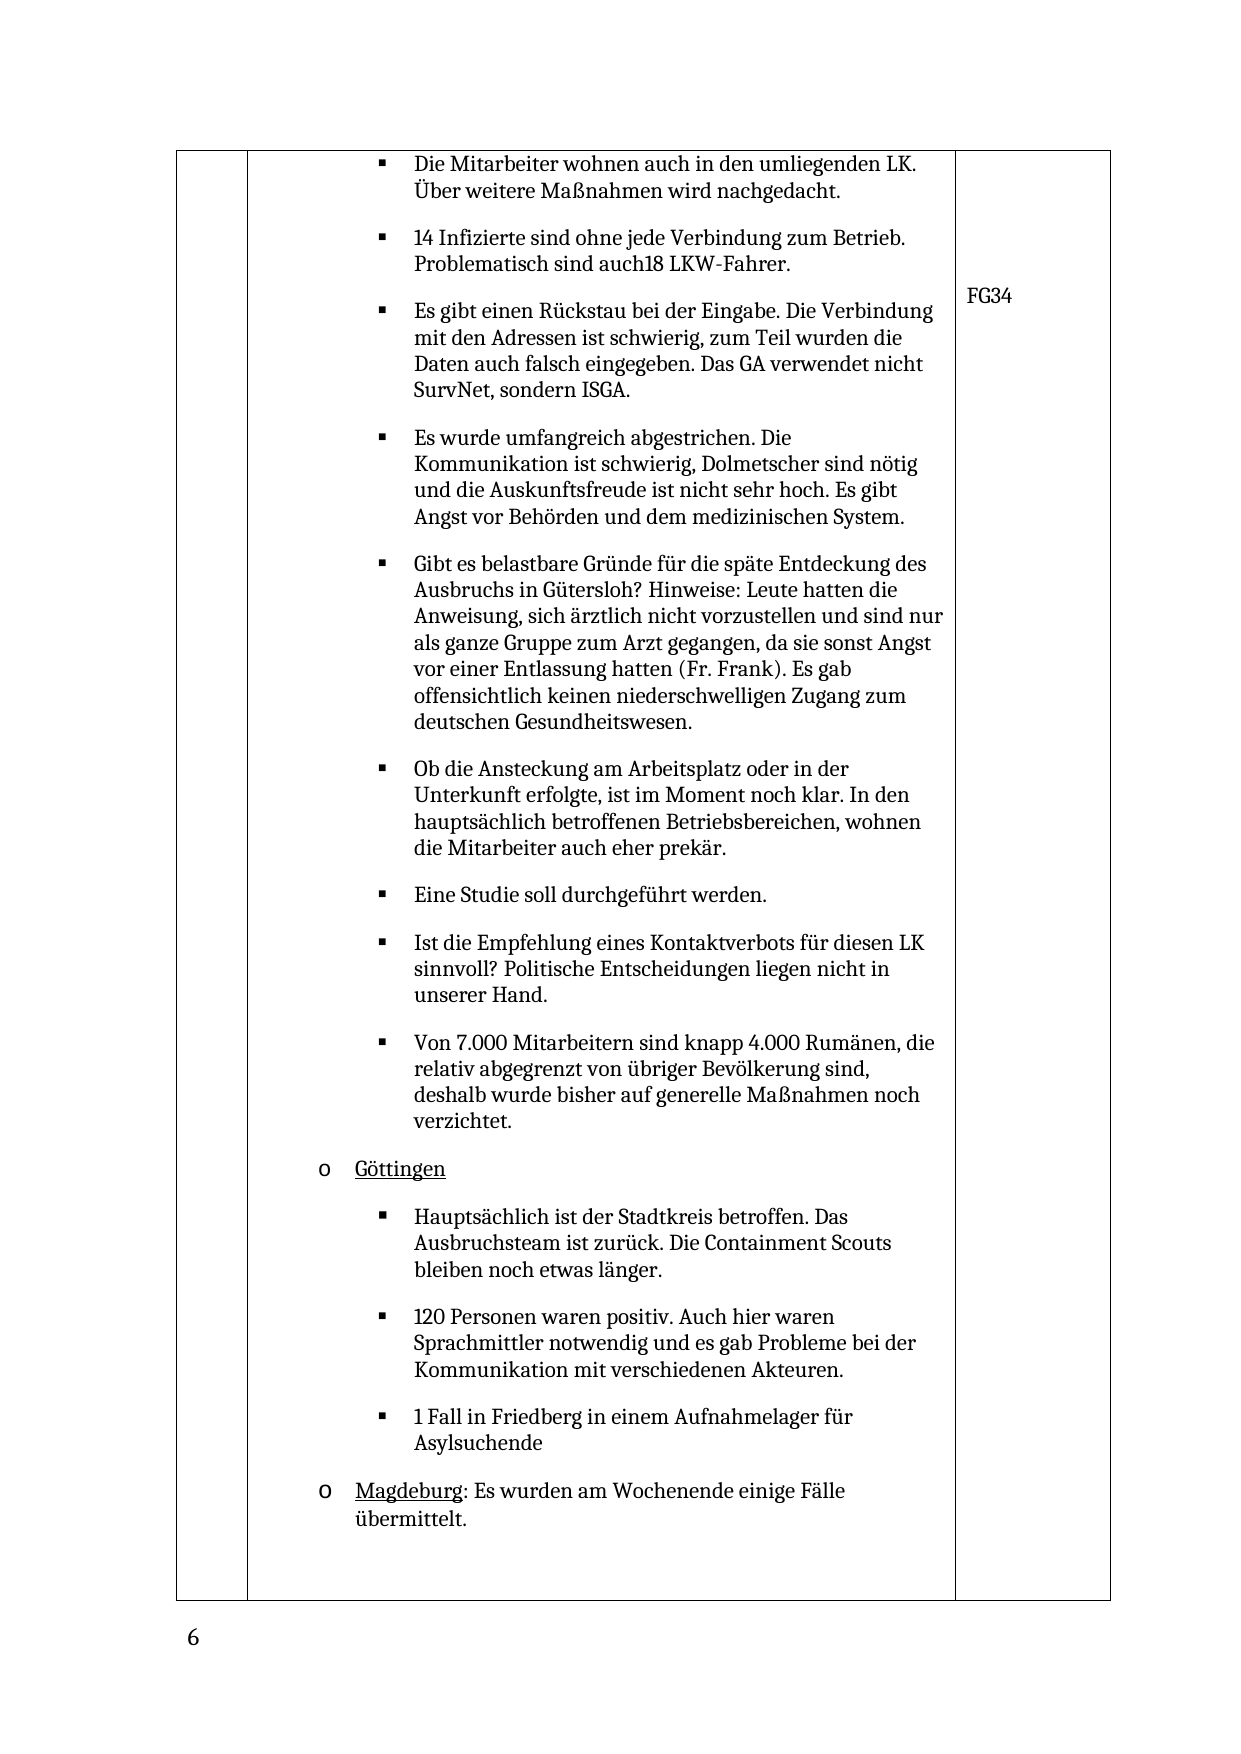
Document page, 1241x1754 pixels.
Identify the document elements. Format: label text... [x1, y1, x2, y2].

table_cell FG34 [956, 151, 1110, 1600]
table_cell [177, 151, 247, 1600]
table_cell Aktuelle Lage International Trendanalyse international, Maßnahmen (Folien hier) Ca. 8,8 Mio. Fälle und > 460.000 Verstorbene (4,5%) Top 10 Länder nach Anzahl neuer Fälle in den letzten 7 Tagen: Weiterhin die meisten Fälle in USA und Brasilien Indien: starke Tendenz nach oben 7-Tages-Inzidenz pro 100.000 Einwohner weniger Länder in Europa mit einer Inzidenz von > 50 Fälle pro 100.000: Schweden und Weißrussland liegen nicht mehr über dieser Schwelle (Schweden jedoch nur knapp darunter) Stark betroffen sind Lateinamerika und USA. Publikation: Contact Tracing Assessment of COVID-19 Transmission Dynamics in Taiwan and Risk at Different Exposure Periods Untersucht wurden Übertragungsdynamik und -risiko zu verschiedenen Expositionszeiträumen 100 Indexfälle mit 2.761 Kontakten wurden bis 14 Tage nach der der letzten Exposition verfolgt. Definition Expositionszeit: beginnt 4 Tage vor Symptombeginn des Indexfall, bei asymptomatischem Indexfall: ab Datum der Bestätigung, Definition Kontakt: Face-to-Face ohne Maske für > 15 min, bei HCW: 2 m ohne N95 Maske Ergebnisse: 100 Indexfälle, davon 9 asymptomatisch; 2.761 Kontakte: Haushaltskontakte, Nicht-Haushalts-Familienkontakte, HCW-Kontakte, Andere Es wurden 22 Sekundärfälle, davon 4 asymptomatisch, identifiziert. Keiner der 9 asymptomatischen Indexfälle übertrug einen sekundären Fall. Alle 22 sekundären Fälle hatten ihre erste Exposition innerhalb 5 Tagen nach Symptombeginn des Indexfalles. Höheres Risiko einer Infektion bei Haushalts- und Familienkontakten, bei einem Kontakt vor und bis 5 Tage nach Symptombeginn. Höheres Risiko bei höherem Alter und schweren Symptomen des Indexfalls. Schlussfolgerungen: Höheres Übertragungsrisiko um den Zeitpunkt des Symptombeginns, niedrigeres im späteren Verlauf der Erkrankung des Indexfalles. Vorschlag Isolationsperiode auf 5 Tage nach Symptombeginn zu verkürzen und sich bei der Kontaktpersonennachverfolgung auf 4 Tage vor und 5 Tage nach Symptombeginn zu konzentrieren Ein KH-Aufenthalt für die Isolierung zur Reduzierung der Übertragung scheint nicht notwendig. Berücksichtigt werden sollte: es handelt sich um eine besondere Situation mit einem sehr geringen R. National Fallzahlen, Todesfälle, Trend (Folien hier) SurvNet übermittelt: 190.359 (+537), davon 8.885 (4,7%) Todesfälle (+3), Inzidenz 229/100.000 Einw., ca. 175.300 Genesene, Reff=2,76 Fälle und Todesfälle pro Bundesland BW und Sachsen übermitteln am Wochenende keine Daten mehr. MV hat explizit 0 Fälle übermittelt. Beim Saarland ist unklar, ob keine Fälle übermittelt wurden oder keine neuen Fälle auftraten. BL, die keine Fälle übermittelt haben, sind im Lagebericht mit * markiert, jedoch ist nicht immer erkennbar, ob keine Fälle vorkamen oder sie nicht übermittelt wurden. Vielleicht wären aktive Nullmeldungen sinnvoll? Die Tatsache, dass nicht mehr alle BL am Wochenende übermitteln und somit die Differenz zum Vortag schwierig zu beurteilen ist, soll dem BMG mitgeteilt werden und in der AGI angesprochen werden. Unvollständige Meldung zu berichten macht aus fachlicher Sicht keinen Sinn. Es sollte dann auf die Berichte am Sonntag und Montag verzichtet werden, da sie ein unvollständiges Bild zeigen. Die TK mit dem BMG wurde auf Di und Do reduziert, deshalb konnte das Thema in der TK noch nicht angesprochen werden. Fr. Diercke übernimmt am Dienstag die TK mit dem BMG. Differenz zum Vortag in den Landkreisen Folie beschreibt Übermittlungsartefakte und hängt damit zusammen, wie viele GA am Wochenende übermitteln. 7-Tage-Inzidenz nach Meldedatum bundesweit Seit 18.06 Anstieg auf ca. 3.600 Fälle in den letzten 7 Tagen. Ist die Darstellung sinnvoll? Im Moment kann auf sie verzichtet werden, da der Anstieg in erster Linie auf Cluster zurückzuführen ist. 7-Tage-Inzidenz nach Meldedatum Bundesländer Starker Anstieg vor allem auf Geschehen in Berlin und NRW (auf 2 LK beschränkt) zurückzuführen. Dies treibt die bundesweite Inzidenz nach oben, in Niedersachsen gibt es auch einen Anstieg, die anderen BL sind noch nicht auffällig. Bremen findet noch keinen Anschluss an die anderen Länder, dies liegt an verschiedenen AusbruchsGeschehen in Bremen. Möglicherweise ähnlich wie in anderen kreisfreien Städten. Geografische Verteilung in Deutschland: 7-Tage-Inzidenz In 148 LK keine Fälle. Es fehlen noch Fälle in Gütersloh, die hohen Inzidenzen in Warendorf hängen mit dem Ausbruch in Gütersloh zusammen. Landkreise mit 7-Tage-Inzidenzen > 50 bzw. > 35 Fälle /100.000: > 50 Fälle: LK Gütersloh >35 Fälle: LK Göttingen, LK Warendorf Aktuelle Ausbrüche Amtshilfeersuchen aus Berlin, Gütersloh/Warendorf und Göttingen Gütersloh Fleischverarbeitung: Fr. Frank, Hr. Koppe, Fr. Lachmann sind vor Ort. 1.331 positive Testergebnisse, > 1.000 stehen noch aus. Es gibt eine unterschiedlich hohe Attack Rate. Vor allem in der Schweinezerlegung ist der Positivenanteil sehr hoch. Die Mitarbeiter wohnen auch in den umliegenden LK. Über weitere Maßnahmen wird nachgedacht. 14 Infizierte sind ohne jede Verbindung zum Betrieb. Problematisch sind auch18 LKW-Fahrer. Es gibt einen Rückstau bei der Eingabe. Die Verbindung mit den Adressen ist schwierig, zum Teil wurden die Daten auch falsch eingegeben. Das GA verwendet nicht SurvNet, sondern ISGA. Es wurde umfangreich abgestrichen. Die Kommunikation ist schwierig, Dolmetscher sind nötig und die Auskunftsfreude ist nicht sehr hoch. Es gibt Angst vor Behörden und dem medizinischen System. Gibt es belastbare Gründe für die späte Entdeckung des Ausbruchs in Gütersloh? Hinweise: Leute hatten die Anweisung, sich ärztlich nicht vorzustellen und sind nur als ganze Gruppe zum Arzt gegangen, da sie sonst Angst vor einer Entlassung hatten (Fr. Frank). Es gab offensichtlich keinen niederschwelligen Zugang zum deutschen Gesundheitswesen. Ob die Ansteckung am Arbeitsplatz oder in der Unterkunft erfolgte, ist im Moment noch klar. In den hauptsächlich betroffenen Betriebsbereichen, wohnen die Mitarbeiter auch eher prekär. Eine Studie soll durchgeführt werden. Ist die Empfehlung eines Kontaktverbots für diesen LK sinnvoll? Politische Entscheidungen liegen nicht in unserer Hand. Von 7.000 Mitarbeitern sind knapp 4.000 Rumänen, die relativ abgegrenzt von übriger Bevölkerung sind, deshalb wurde bisher auf generelle Maßnahmen noch verzichtet. Göttingen Hauptsächlich ist der Stadtkreis betroffen. Das Ausbruchsteam ist zurück. Die Containment Scouts bleiben noch etwas länger. 120 Personen waren positiv. Auch hier waren Sprachmittler notwendig und es gab Probleme bei der Kommunikation mit verschiedenen Akteuren. 1 Fall in Friedberg in einem Aufnahmelager für Asylsuchende Magdeburg: Es wurden am Wochenende einige Fälle übermittelt. R-Wert Erhöhungen: Handelt es sich um einen generellen Trend oder ist der Anstieg mit Ausbrüchen zu begründen? (Folien hier) Entwicklung Nowcasting + R-Wert: In den letzte 30 Tage Anstieg, durch Glättung ist der Anstieg nach 16.06. verschoben. Entwicklung ohne Gütersloh, Warendorf, Göttingen und Magdeburg: Scala reduziert sich auf die Hälfte, trotzdem ist ein leichter Anstieg zu beobachten. Der R-Wert ist weiter über 1. Der Anstieg lässt sich nicht komplett auf die 4 Ausbrüche zurückzuführen, vermutlich gibt es auch mehrere kleinere Ausbruchsgeschehen. Der Peak in NRW hat Auswirkungen auf die Berechnung von anderen BL, viele Fälle haben den 16.06. als Erkrankungsdatum, eigentlich handelt es sich um das Diagnosedatum. Man könnte dieses Erkrankungsdatum für die Berechnung auf miss. setzen. Frage: Maßnahmen müssen frühzeitig einsetzen. Wie viele Wochen kann die derzeitige Entwicklung beobachtet werden, ohne eine Verschärfung der Maßnahmen zu empfehlen? Der R-Wert liegt in einigen BL über 1. In SH, Sachsen und Saarland waren die Fallzahlen jedoch sehr gering. Die R-Werte sind deshalb schwer zu bewerten. Auch in Bayern gehen die Fallzahlen stark zurück. Das Geschehen in Berlin wurde zunächst nicht aus der Berechnung rausgenommen werden, da viel diffuser, betroffen sind viele Stadtbezirke. Bei vielen anderen BL gibt es noch keine großen Bedenken, 148 LK sind ganz ohne Fälle. Der R-Wert muss zusammen mit den absoluten Fallzahlen zusammen betrachtet werden. In der Pressekonferenz morgen sollte darauf hingewiesen werden, dass Armut Infektionskrankheiten macht (Robert Koch). Es gibt 2 verschiedene Entwicklungen: prekäre Situationen mit großen Ausbrüchen in bestimmten BL, allgemeine Entwicklung in der Bevölkerung. Wie wirken sich Großereignisse auf das Infektionsgeschehen aus? Jetzt ist eine schwierige Zeit, bei sehr viel Wissen muss rechtzeitig reagiert werden. Clusteranalyse geht in diese Richtung, die Gesamtheit aller Cluster muss betrachtet werden. Es gibt zwischenzeitlich ein Team aus Abt. 3 unter Leitung von Fr. Buda. Bei wöchentlichen Treffen werden die Daten gemeinsam in einem internen Dashboard diskutiert. Bei der geografischen Darstellung gibt es viele weiße LK im Süden, NRW sticht im Moment hervor. Der Bericht sollte umgestaltet werden und jedes BL für sich mit entsprechenden Cluster und Infektionsgeschehen betrachtet werden. Großstädte sollten gezielter angesehen werden. Die Datenqualität des Meldesystems sollte verbessert werden, dies setzt mehr Personal vor Ort voraus. Das System ist geeignet um Signale zu erkennen. Syndromische Surveillance, Testung, Medienscreening sind Datenquellen für aktuelle Entwicklungen. Im Herbst soll das Grippeweb größer ausgerollt werden, die Bevölkerung kann dann aktiv mitarbeiten. Eine systematische Information über große Veranstaltungen wäre sinnvoll, ist aber nicht realistisch. Prekäre Gruppen, die im Moment das Geschehen triggern, nutzen die Corona-Warn-App eher nicht. Jeden Tag sollten die absoluten Fallzahlen betrachtet werden, was kann auf Ausbrüche zurückgeführt werden und was nicht. Sollte sich ein flächendeckendes Geschehen erkennen lassen, muss an Politik herangetreten werden. Im Moment kommen 1/3 aller Fälle aus einem LK, in 350 von 400 LK gibt es nur minimales Geschehen. Wenn absehbar ist, dass Containment Scouts benötigt werden, sollte die Bundeswehr auf dem Laufenden gehalten werden, damit diese Containment Scouts schulen und zur Verfügung stellen kann. [248, 151, 955, 1600]
